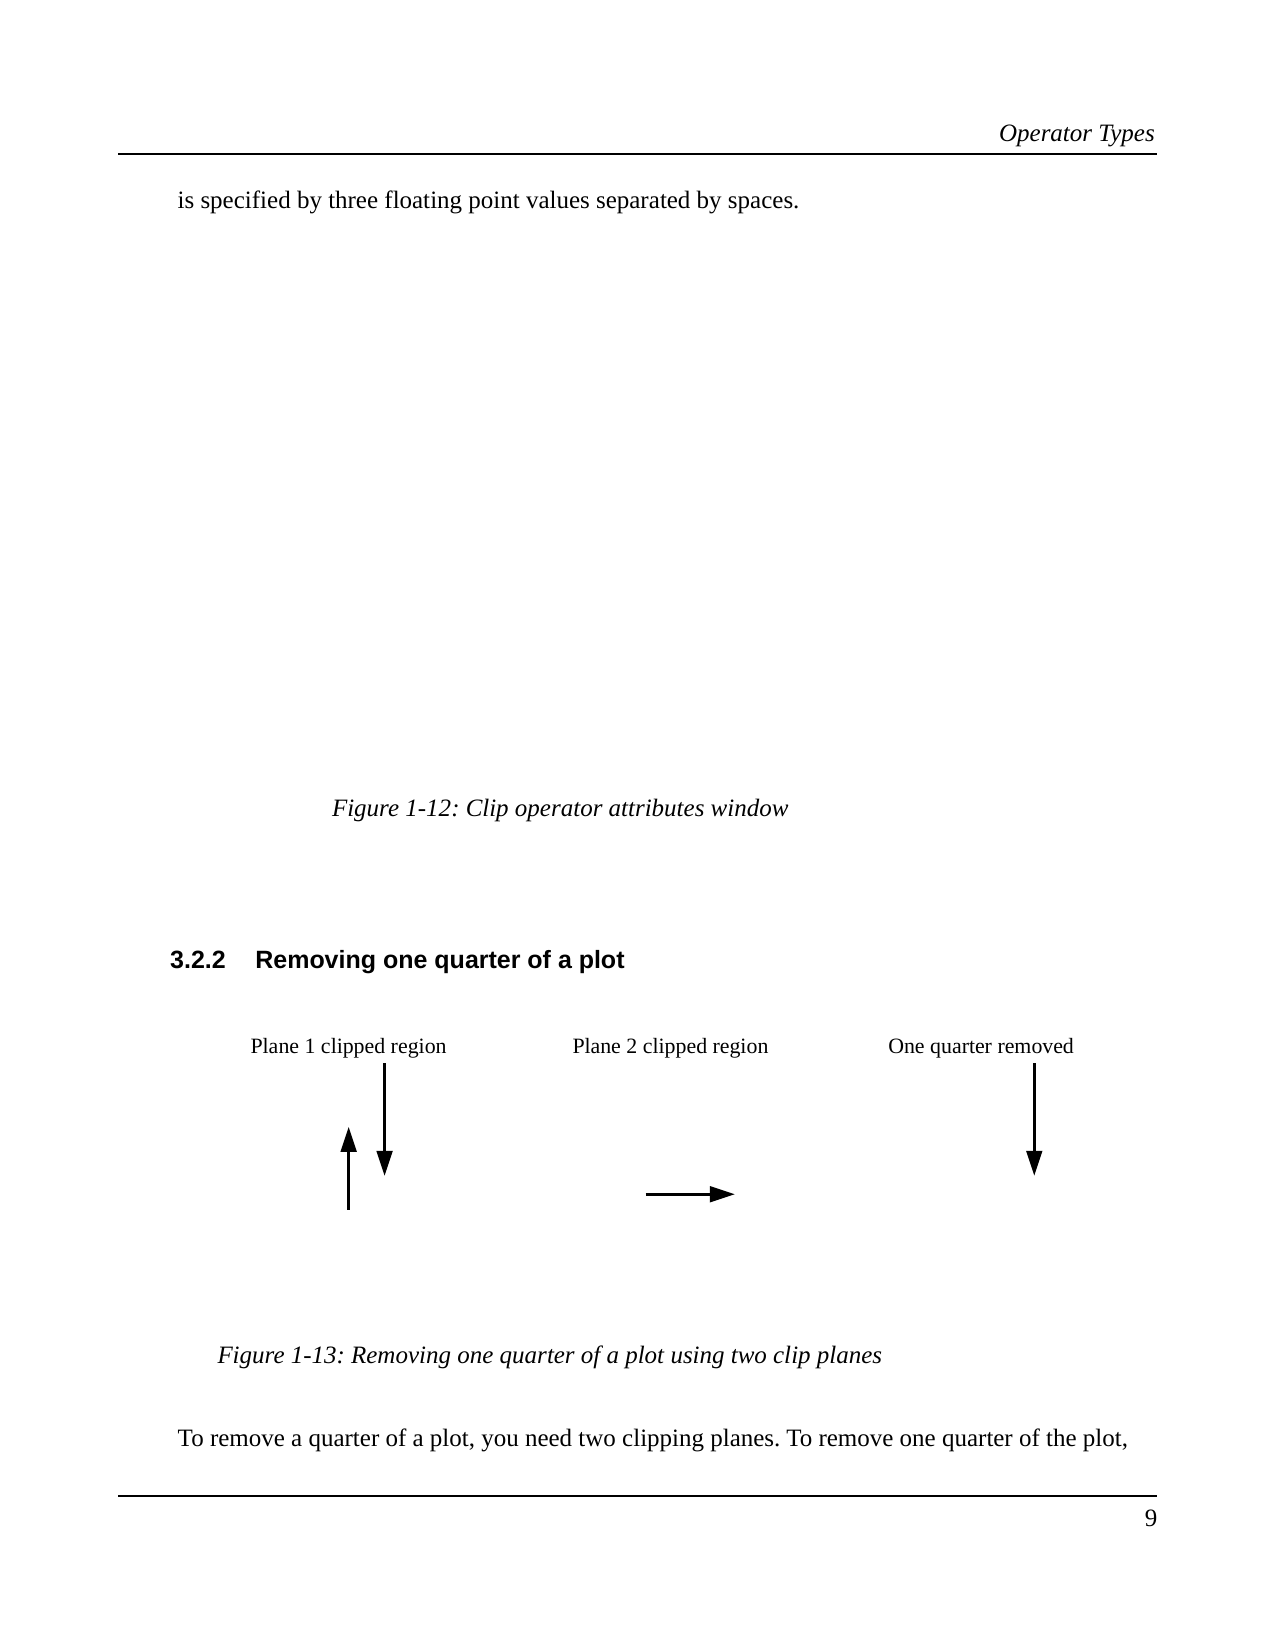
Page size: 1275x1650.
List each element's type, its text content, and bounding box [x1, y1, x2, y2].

text Figure 1-12: Clip operator attributes window [332, 265, 1003, 821]
subtitle Removing one quarter of a plot [163, 945, 1157, 974]
text Figure 1-13: Removing one quarter of a plot using two clip planes [217, 1010, 1117, 1369]
text To remove a quarter of a plot, you need two clipping planes. To remove one quarter of the plot, [177, 986, 1157, 1452]
text is specified by three floating point values separated by spaces. [177, 185, 1157, 214]
